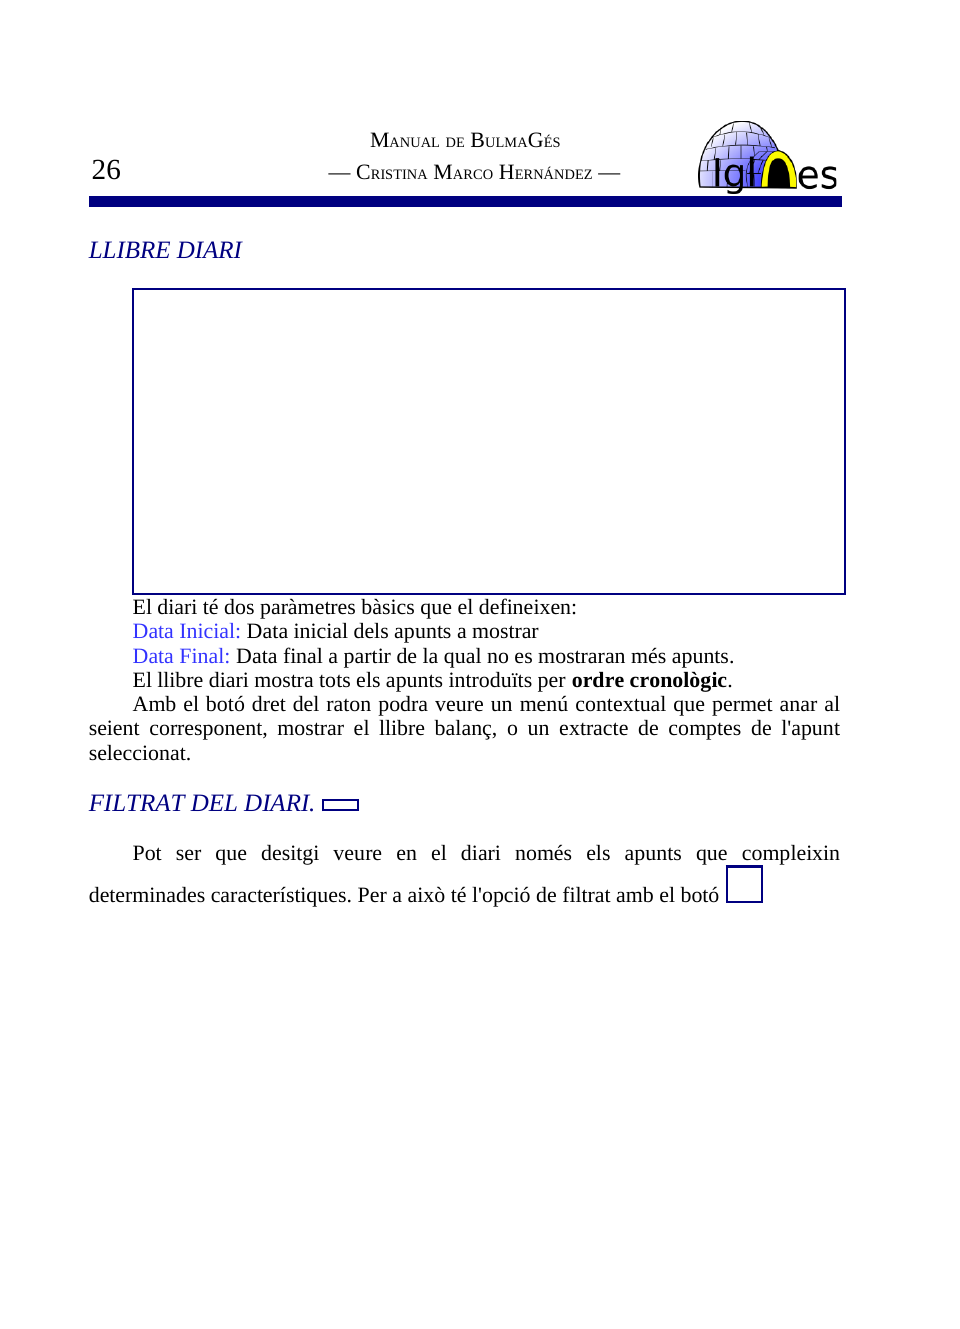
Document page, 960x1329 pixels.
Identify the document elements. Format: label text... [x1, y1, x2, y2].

text Data Inicial: Data inicial dels apunts a mostrar [88, 619, 842, 643]
text FILTRAT DEL DIARI. [88, 789, 842, 817]
text El diari té dos paràmetres bàsics que el defineixen: [88, 595, 842, 619]
picture [698, 121, 837, 194]
text Amb el botó dret del raton podra veure un menú contextual que permet anar al seient corresponent, mostrar el llibre balanç, o un extracte de comptes de l'apunt seleccionat. [88, 692, 842, 765]
text El llibre diari mostra tots els apunts introduïts per ordre cronològic. [88, 668, 842, 692]
text Data Final: Data final a partir de la qual no es mostraran més apunts. [88, 643, 842, 668]
text LLIBRE DIARI [88, 236, 842, 264]
text Pot ser que desitgi veure en el diari només els apunts que compleixin determinades característiques. Per a això té l'opció de filtrat amb el botó [88, 841, 842, 908]
